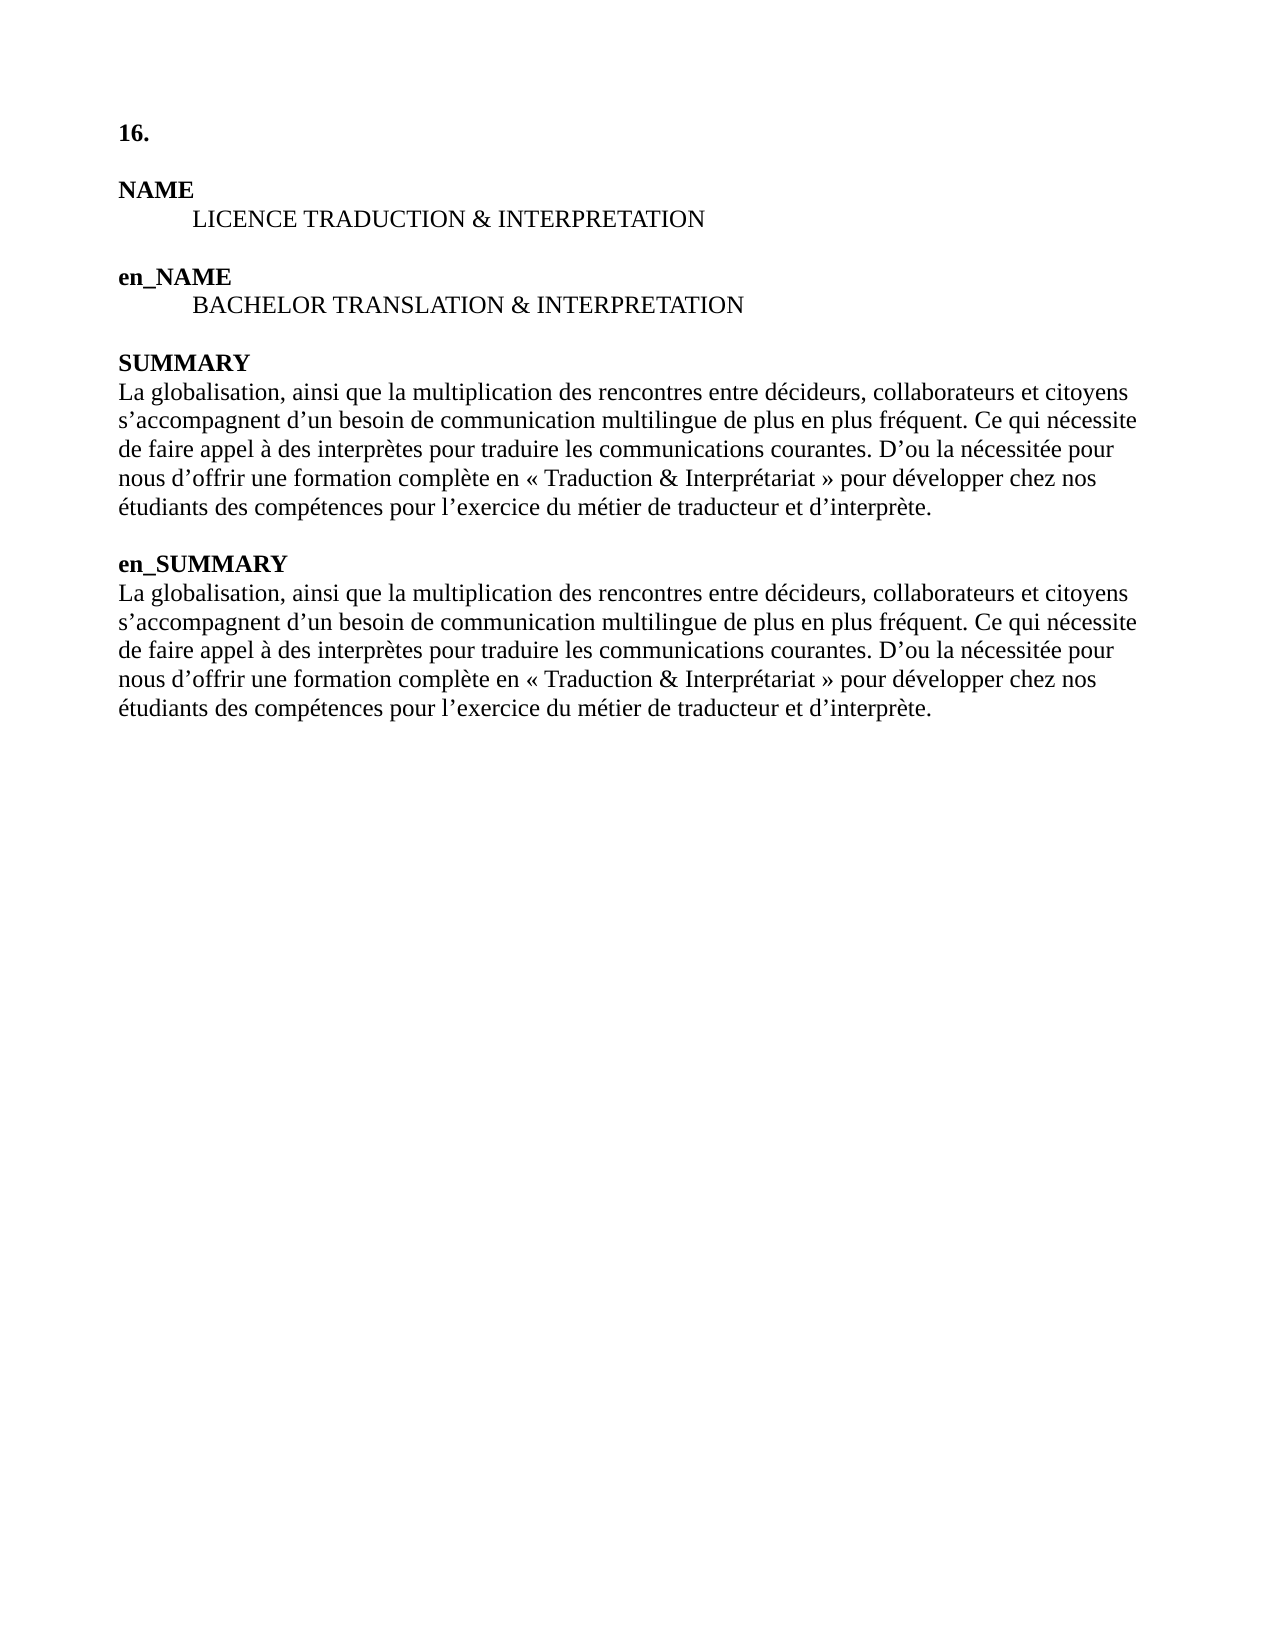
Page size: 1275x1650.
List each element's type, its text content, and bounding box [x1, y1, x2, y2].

text en_SUMMARY [118, 549, 1157, 578]
text La globalisation, ainsi que la multiplication des rencontres entre décideurs, collaborateurs et citoyens s’accompagnent d’un besoin de communication multilingue de plus en plus fréquent. Ce qui nécessite de faire appel à des interprètes pour traduire les communications courantes. D’ou la nécessitée pour nous d’offrir une formation complète en « Traduction & Interprétariat » pour développer chez nos étudiants des compétences pour l’exercice du métier de traducteur et d’interprète. [118, 377, 1157, 521]
text en_NAME [118, 262, 1157, 291]
text 16. [118, 118, 1157, 147]
text BACHELOR TRANSLATION & INTERPRETATION [118, 291, 1157, 319]
text LICENCE TRADUCTION & INTERPRETATION [118, 204, 1157, 233]
text NAME [118, 176, 1157, 204]
text SUMMARY [118, 348, 1157, 377]
text La globalisation, ainsi que la multiplication des rencontres entre décideurs, collaborateurs et citoyens s’accompagnent d’un besoin de communication multilingue de plus en plus fréquent. Ce qui nécessite de faire appel à des interprètes pour traduire les communications courantes. D’ou la nécessitée pour nous d’offrir une formation complète en « Traduction & Interprétariat » pour développer chez nos étudiants des compétences pour l’exercice du métier de traducteur et d’interprète. [118, 578, 1157, 722]
